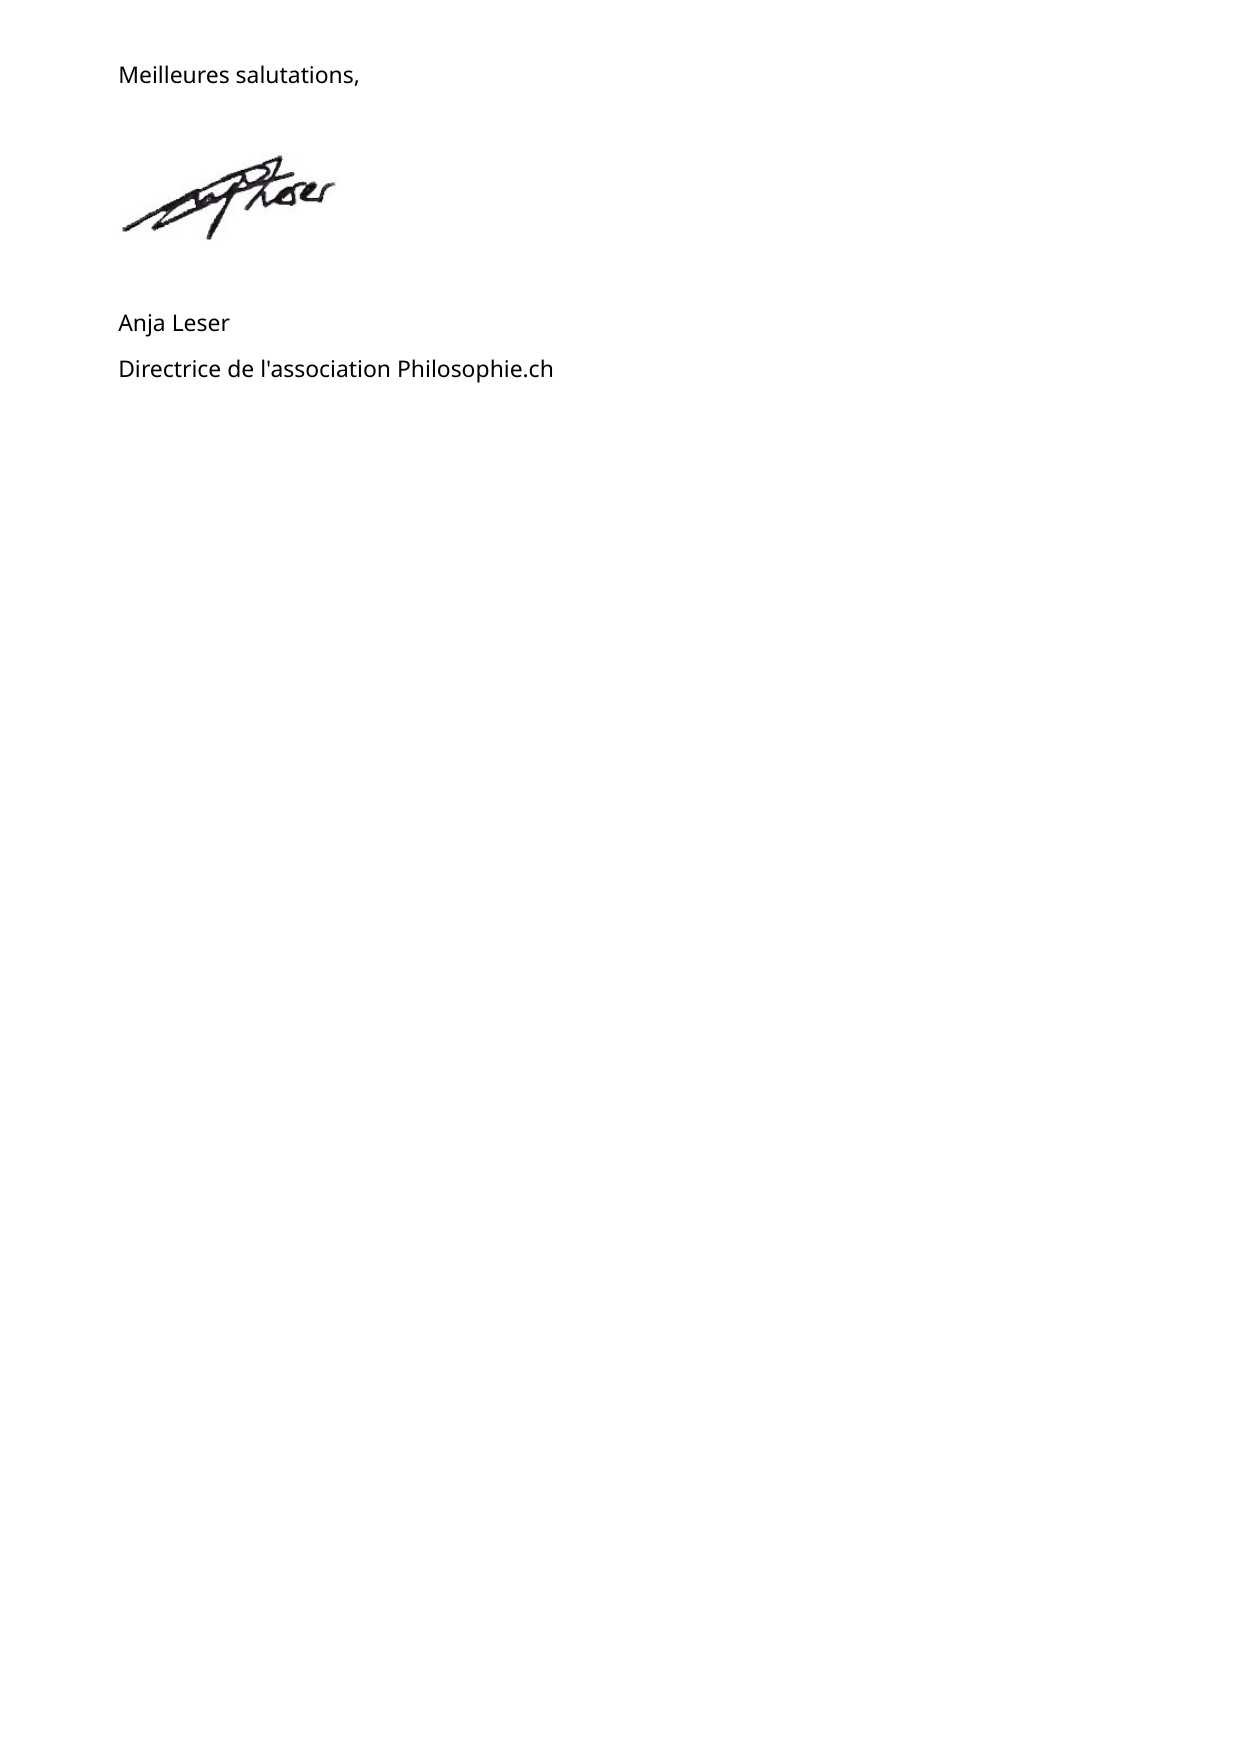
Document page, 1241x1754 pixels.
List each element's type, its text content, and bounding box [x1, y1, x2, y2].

text Directrice de l'association Philosophie.ch [118, 353, 1122, 385]
text Anja Leser [118, 307, 1122, 338]
picture [118, 152, 340, 244]
text Meilleures salutations, [118, 59, 1122, 90]
